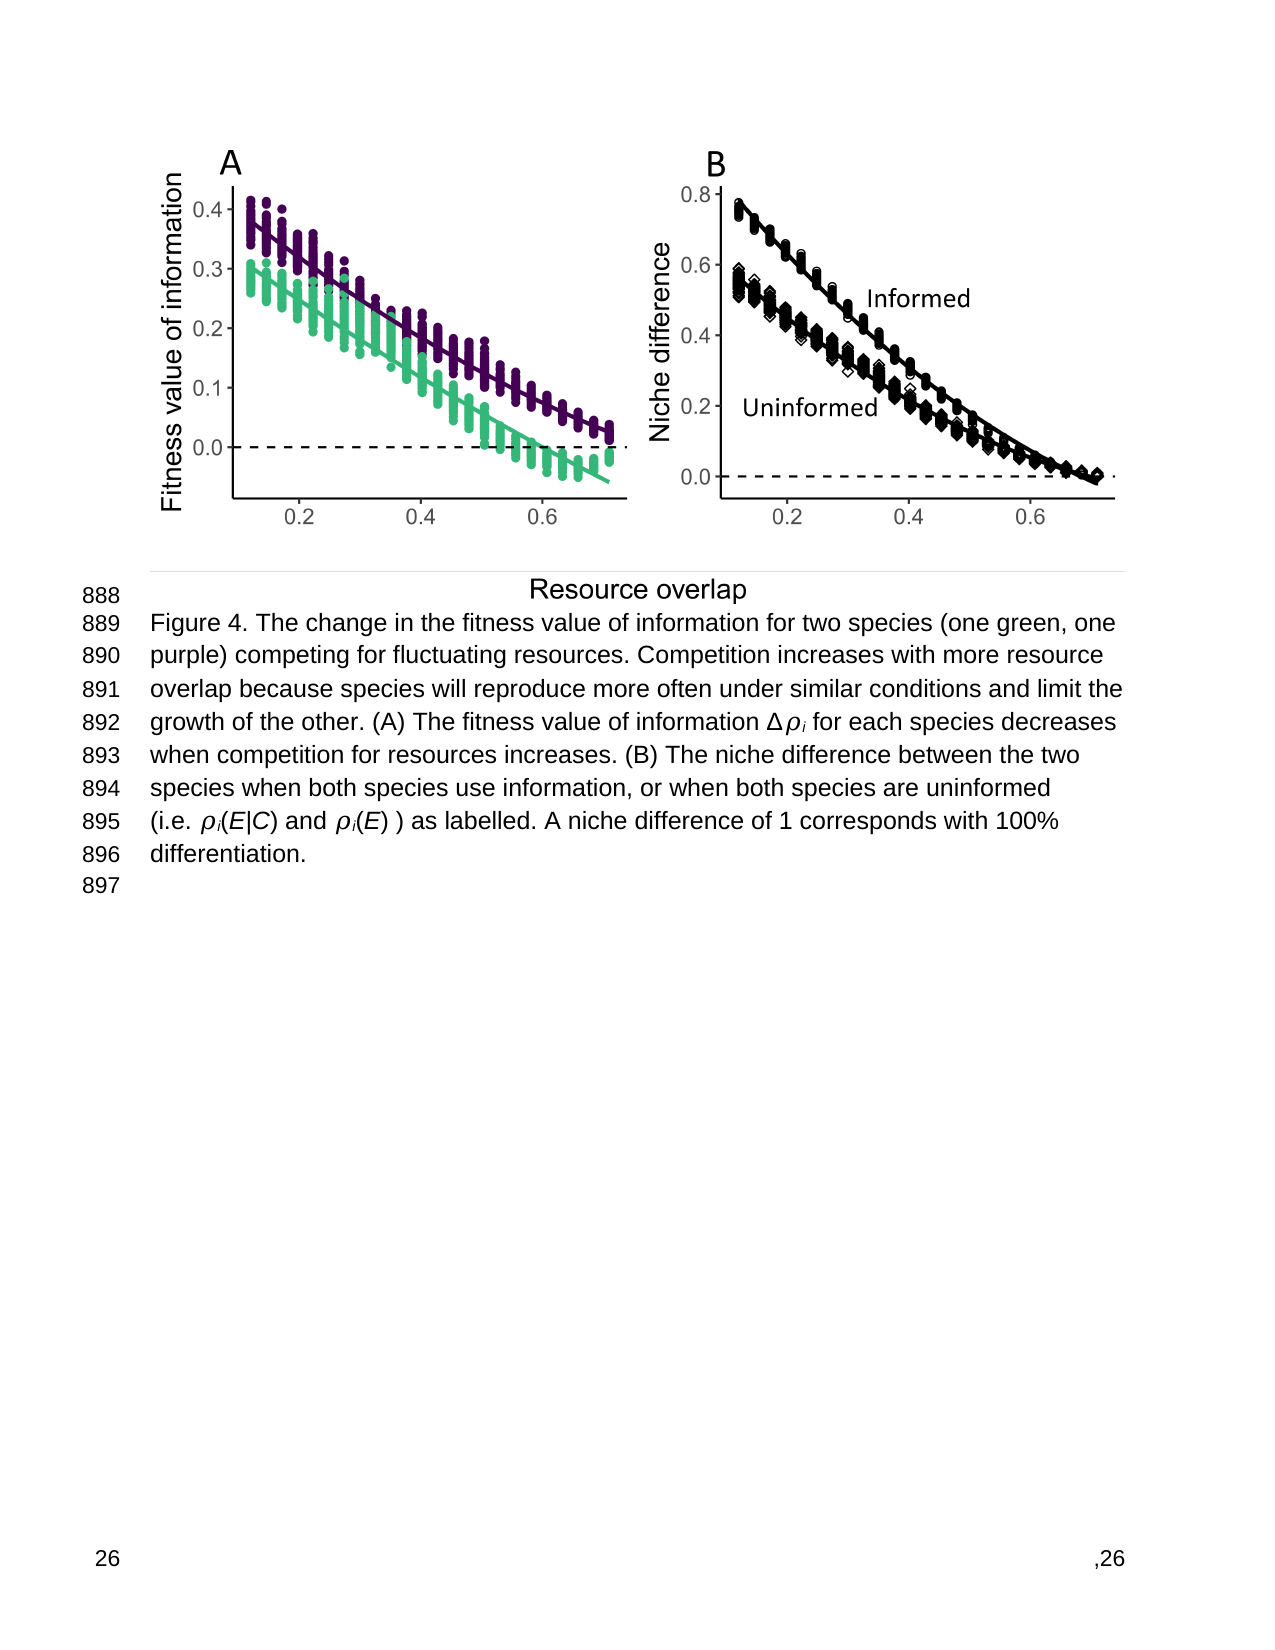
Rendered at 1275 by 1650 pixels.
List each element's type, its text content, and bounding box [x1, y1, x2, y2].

text Figure 4. The change in the fitness value of information for two species (one green, one purple) competing for fluctuating resources. Competition increases with more resource overlap because species will reproduce more often under similar conditions and limit the growth of the other. (A) The fitness value of information Δ𝜌i for each species decreases when competition for resources increases. (B) The niche difference between the two species when both species use information, or when both species are uninformed (i.e. 𝜌i(E|C) and 𝜌i(E) ) as labelled. A niche difference of 1 corresponds with 100% differentiation. [150, 607, 1125, 867]
picture [150, 150, 1125, 604]
